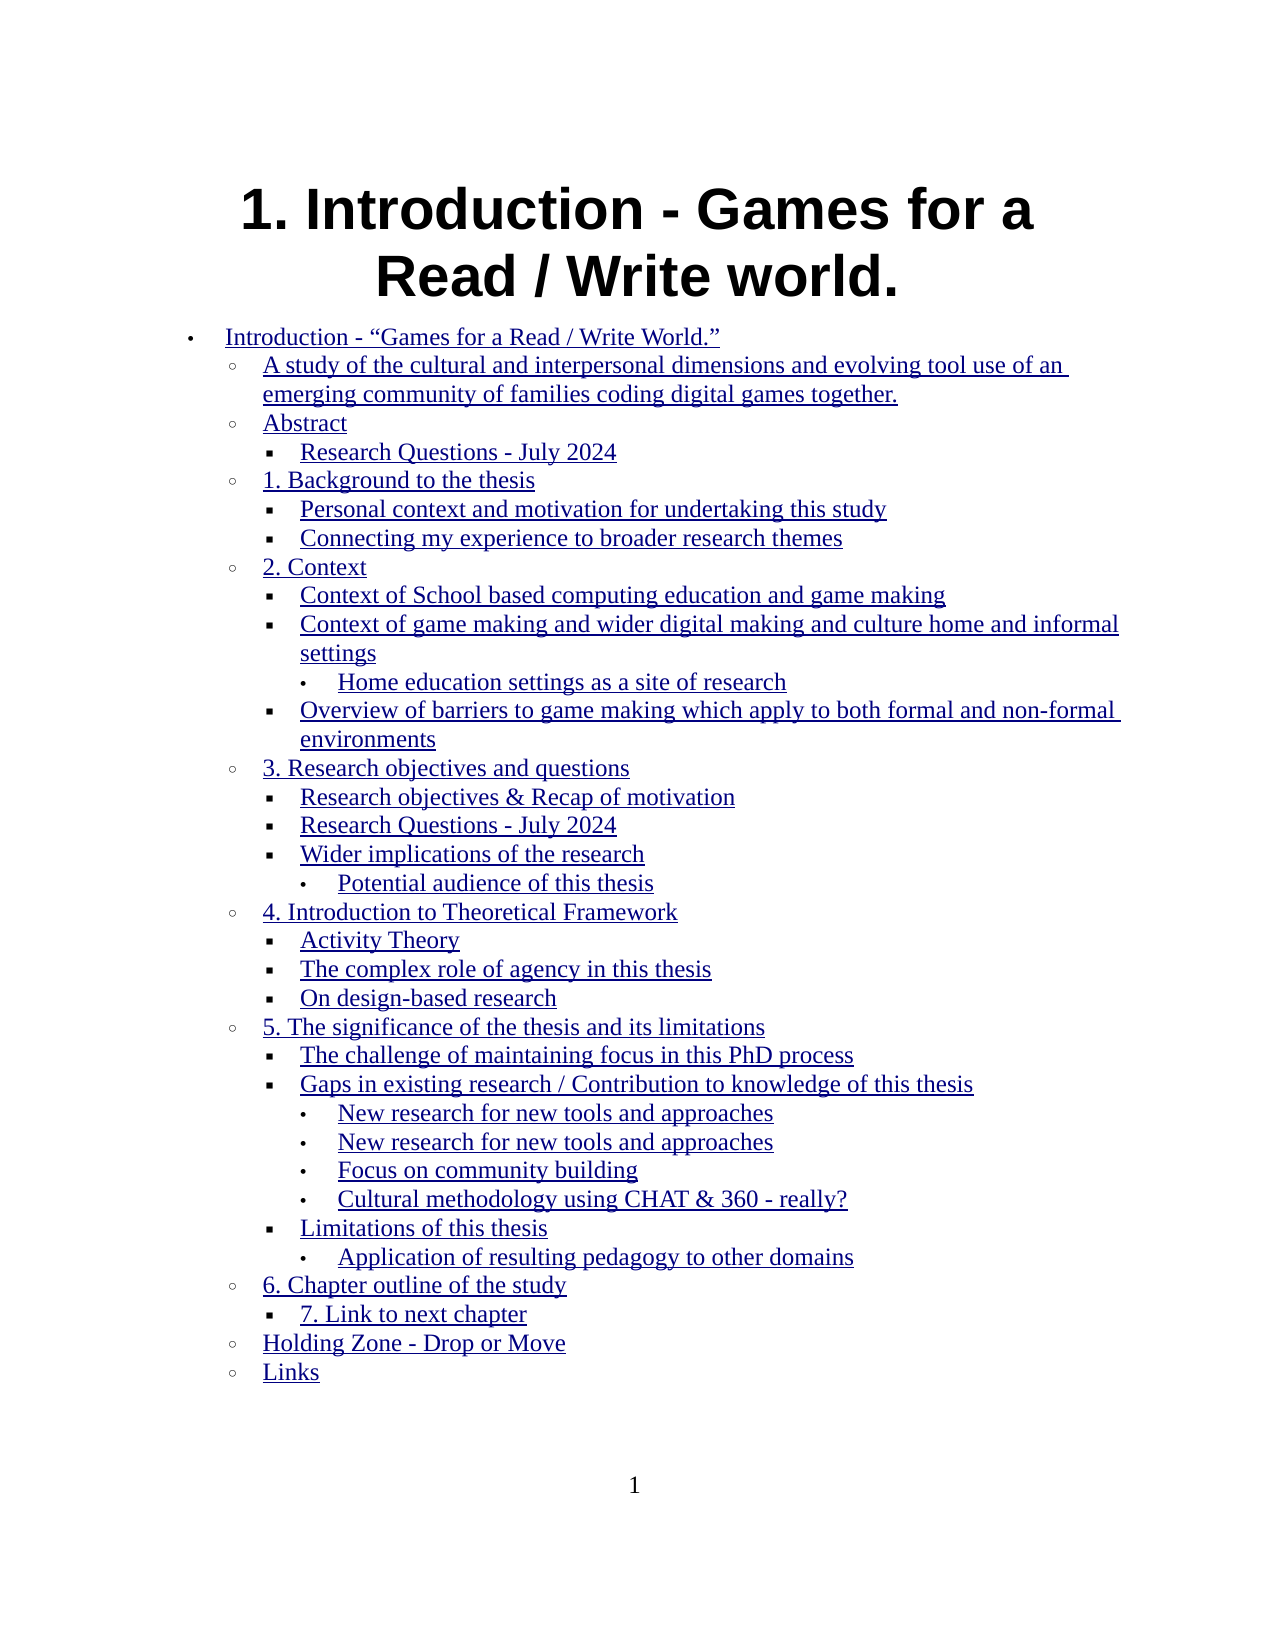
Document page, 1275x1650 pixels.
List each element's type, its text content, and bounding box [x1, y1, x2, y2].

list Research Questions - July 2024 [262, 810, 1125, 839]
list New research for new tools and approaches [300, 1127, 1125, 1155]
list 3. Research objectives and questions [225, 753, 1125, 782]
list Abstract [225, 408, 1125, 437]
list 7. Link to next chapter [262, 1299, 1125, 1328]
list 2. Context [225, 552, 1125, 580]
list Potential audience of this thesis [300, 868, 1125, 897]
list New research for new tools and approaches [300, 1098, 1125, 1127]
title 1. Introduction - Games for a Read / Write world. [150, 175, 1125, 309]
list Context of School based computing education and game making [262, 580, 1125, 609]
list Overview of barriers to game making which apply to both formal and non-formal environments [262, 695, 1125, 753]
list Research Questions - July 2024 [262, 437, 1125, 465]
list Links [225, 1357, 1125, 1385]
list Cultural methodology using CHAT & 360 - really? [300, 1184, 1125, 1213]
list 5. The significance of the thesis and its limitations [225, 1012, 1125, 1040]
list Activity Theory [262, 925, 1125, 954]
list 1. Background to the thesis [225, 465, 1125, 494]
list Home education settings as a site of research [300, 667, 1125, 695]
list Gaps in existing research / Contribution to knowledge of this thesis [262, 1069, 1125, 1098]
list Holding Zone - Drop or Move [225, 1328, 1125, 1357]
list On design-based research [262, 983, 1125, 1012]
list Limitations of this thesis [262, 1213, 1125, 1242]
list 6. Chapter outline of the study [225, 1270, 1125, 1299]
list A study of the cultural and interpersonal dimensions and evolving tool use of an emerging community of families coding digital games together. [225, 350, 1125, 408]
list Personal context and motivation for undertaking this study [262, 494, 1125, 523]
list Application of resulting pedagogy to other domains [300, 1242, 1125, 1270]
list Research objectives & Recap of motivation [262, 782, 1125, 810]
list The complex role of agency in this thesis [262, 954, 1125, 983]
list Context of game making and wider digital making and culture home and informal settings [262, 609, 1125, 667]
list Connecting my experience to broader research themes [262, 523, 1125, 552]
list Focus on community building [300, 1155, 1125, 1184]
list Wider implications of the research [262, 839, 1125, 868]
list Introduction - “Games for a Read / Write World.” [187, 322, 1125, 350]
list The challenge of maintaining focus in this PhD process [262, 1040, 1125, 1069]
list 4. Introduction to Theoretical Framework [225, 897, 1125, 925]
